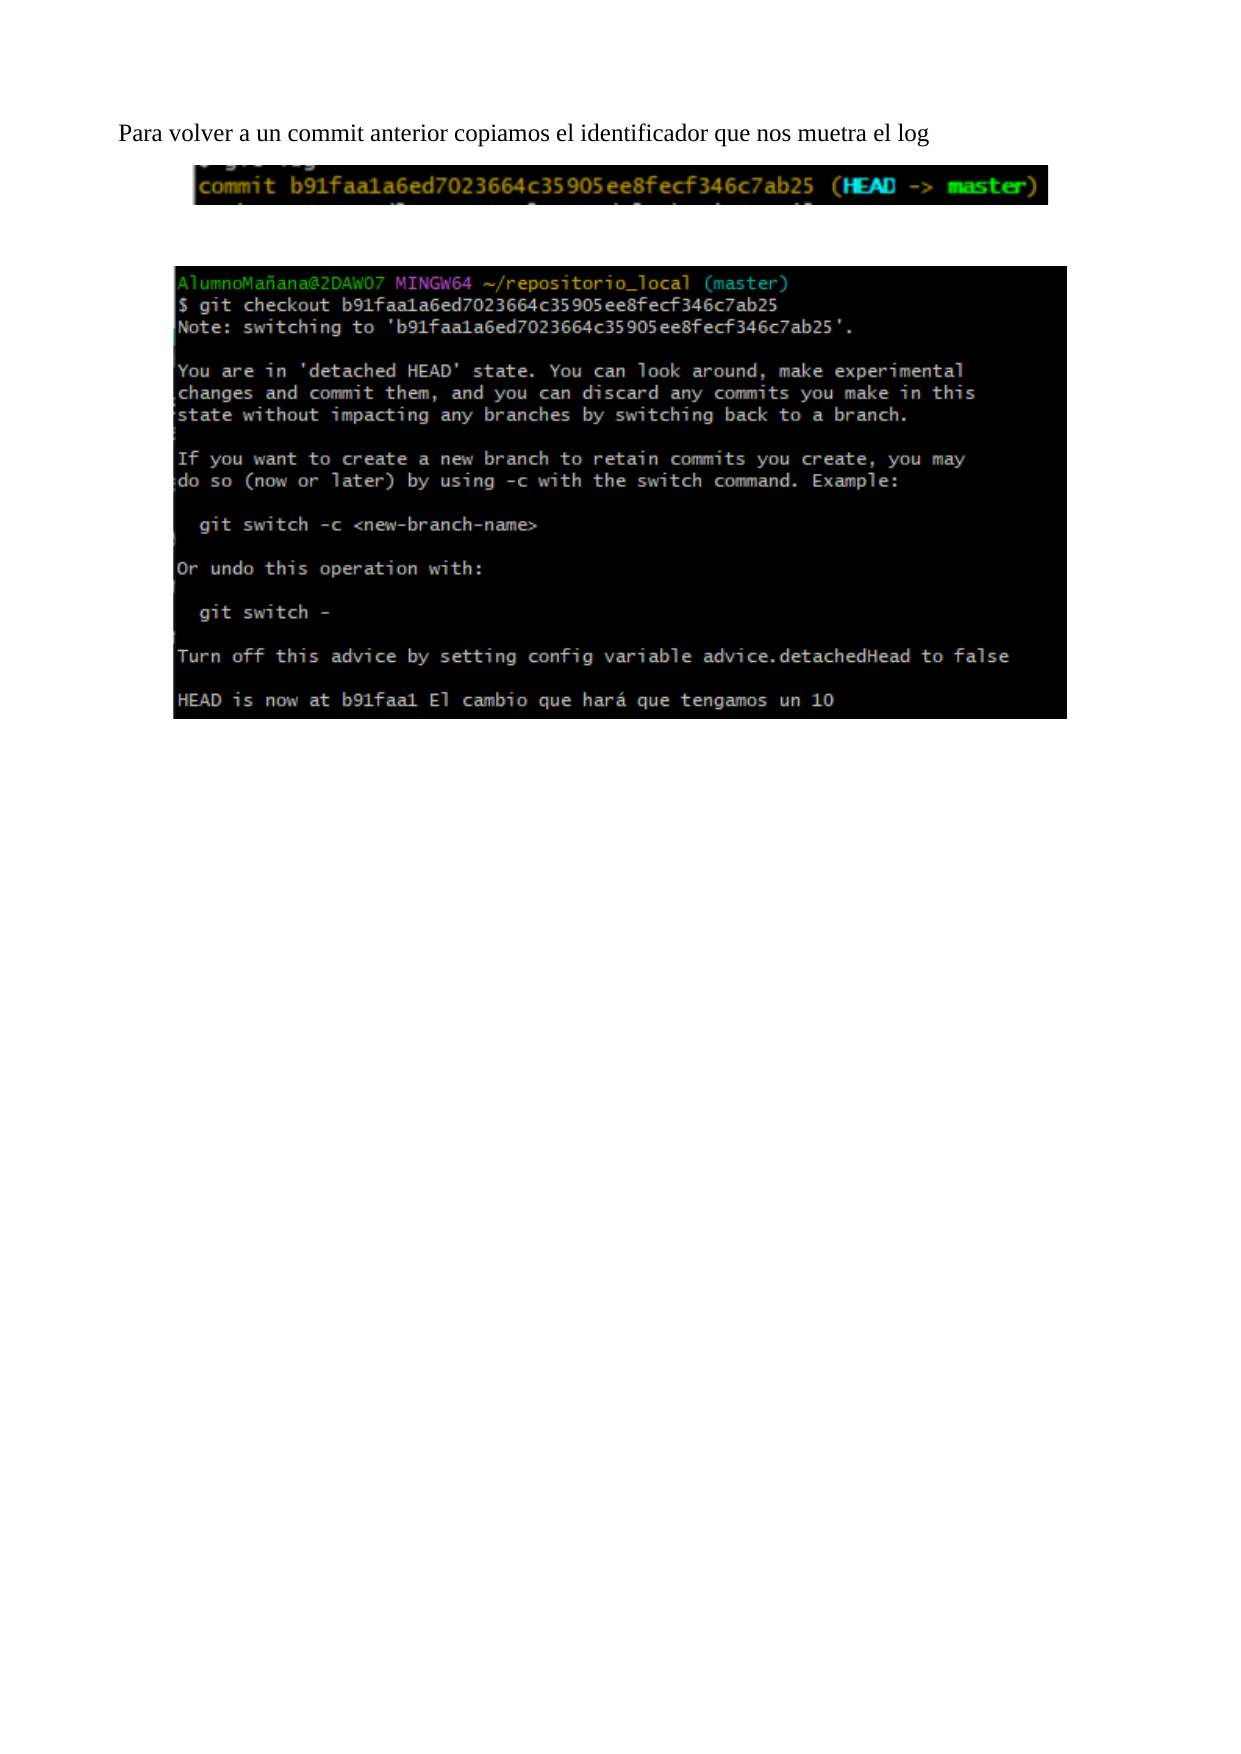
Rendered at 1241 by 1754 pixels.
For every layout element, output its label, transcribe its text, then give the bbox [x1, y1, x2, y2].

picture [192, 165, 1049, 205]
picture [173, 266, 1067, 719]
text Para volver a un commit anterior copiamos el identificador que nos muetra el log [118, 118, 1122, 147]
